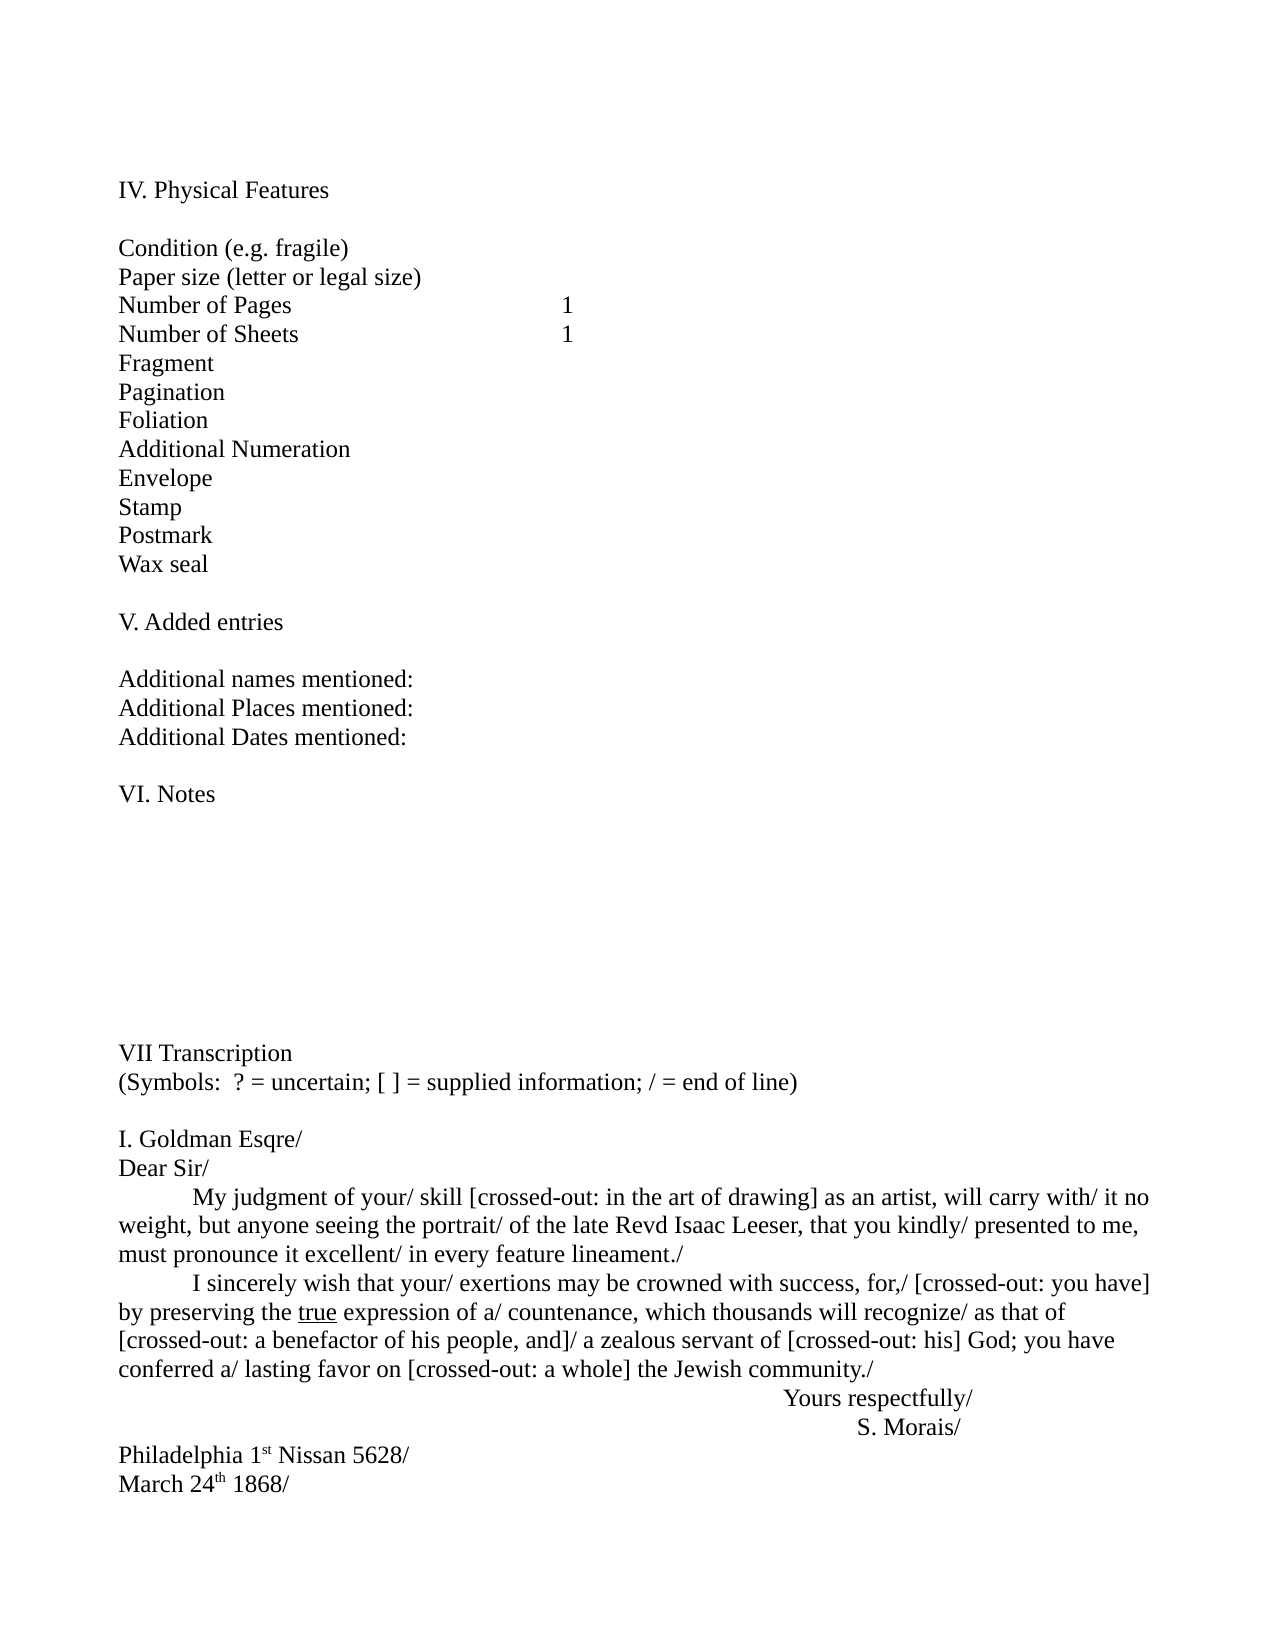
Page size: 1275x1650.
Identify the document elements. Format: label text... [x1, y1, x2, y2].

text Paper size (letter or legal size) [118, 262, 1157, 291]
text VII Transcription [118, 1038, 1157, 1067]
text Additional names mentioned: [118, 664, 1157, 693]
text Wax seal [118, 549, 1157, 578]
text Dear Sir/ [118, 1153, 1157, 1182]
text March 24th 1868/ [118, 1469, 1157, 1498]
text Additional Numeration [118, 434, 1157, 463]
text Additional Dates mentioned: [118, 722, 1157, 751]
text Envelope [118, 463, 1157, 492]
text Additional Places mentioned: [118, 693, 1157, 722]
text Pagination [118, 377, 1157, 406]
text Condition (e.g. fragile) [118, 233, 1157, 262]
text Number of Pages 1 [118, 291, 1157, 319]
text (Symbols: ? = uncertain; [ ] = supplied information; / = end of line) [118, 1067, 1157, 1096]
text S. Morais/ [118, 1412, 1157, 1441]
text My judgment of your/ skill [crossed-out: in the art of drawing] as an artist, will carry with/ it no weight, but anyone seeing the portrait/ of the late Revd Isaac Leeser, that you kindly/ presented to me, must pronounce it excellent/ in every feature lineament./ [118, 1182, 1157, 1268]
text I. Goldman Esqre/ [118, 1124, 1157, 1153]
text Postmark [118, 521, 1157, 549]
text Yours respectfully/ [118, 1383, 1157, 1412]
text V. Added entries [118, 607, 1157, 636]
text Philadelphia 1st Nissan 5628/ [118, 1441, 1157, 1469]
text Foliation [118, 406, 1157, 434]
text VI. Notes [118, 779, 1157, 808]
text IV. Physical Features [118, 176, 1157, 204]
text Stamp [118, 492, 1157, 521]
text Number of Sheets 1 [118, 319, 1157, 348]
text I sincerely wish that your/ exertions may be crowned with success, for,/ [crossed-out: you have] by preserving the true expression of a/ countenance, which thousands will recognize/ as that of [crossed-out: a benefactor of his people, and]/ a zealous servant of [crossed-out: his] God; you have conferred a/ lasting favor on [crossed-out: a whole] the Jewish community./ [118, 1268, 1157, 1383]
text Fragment [118, 348, 1157, 377]
